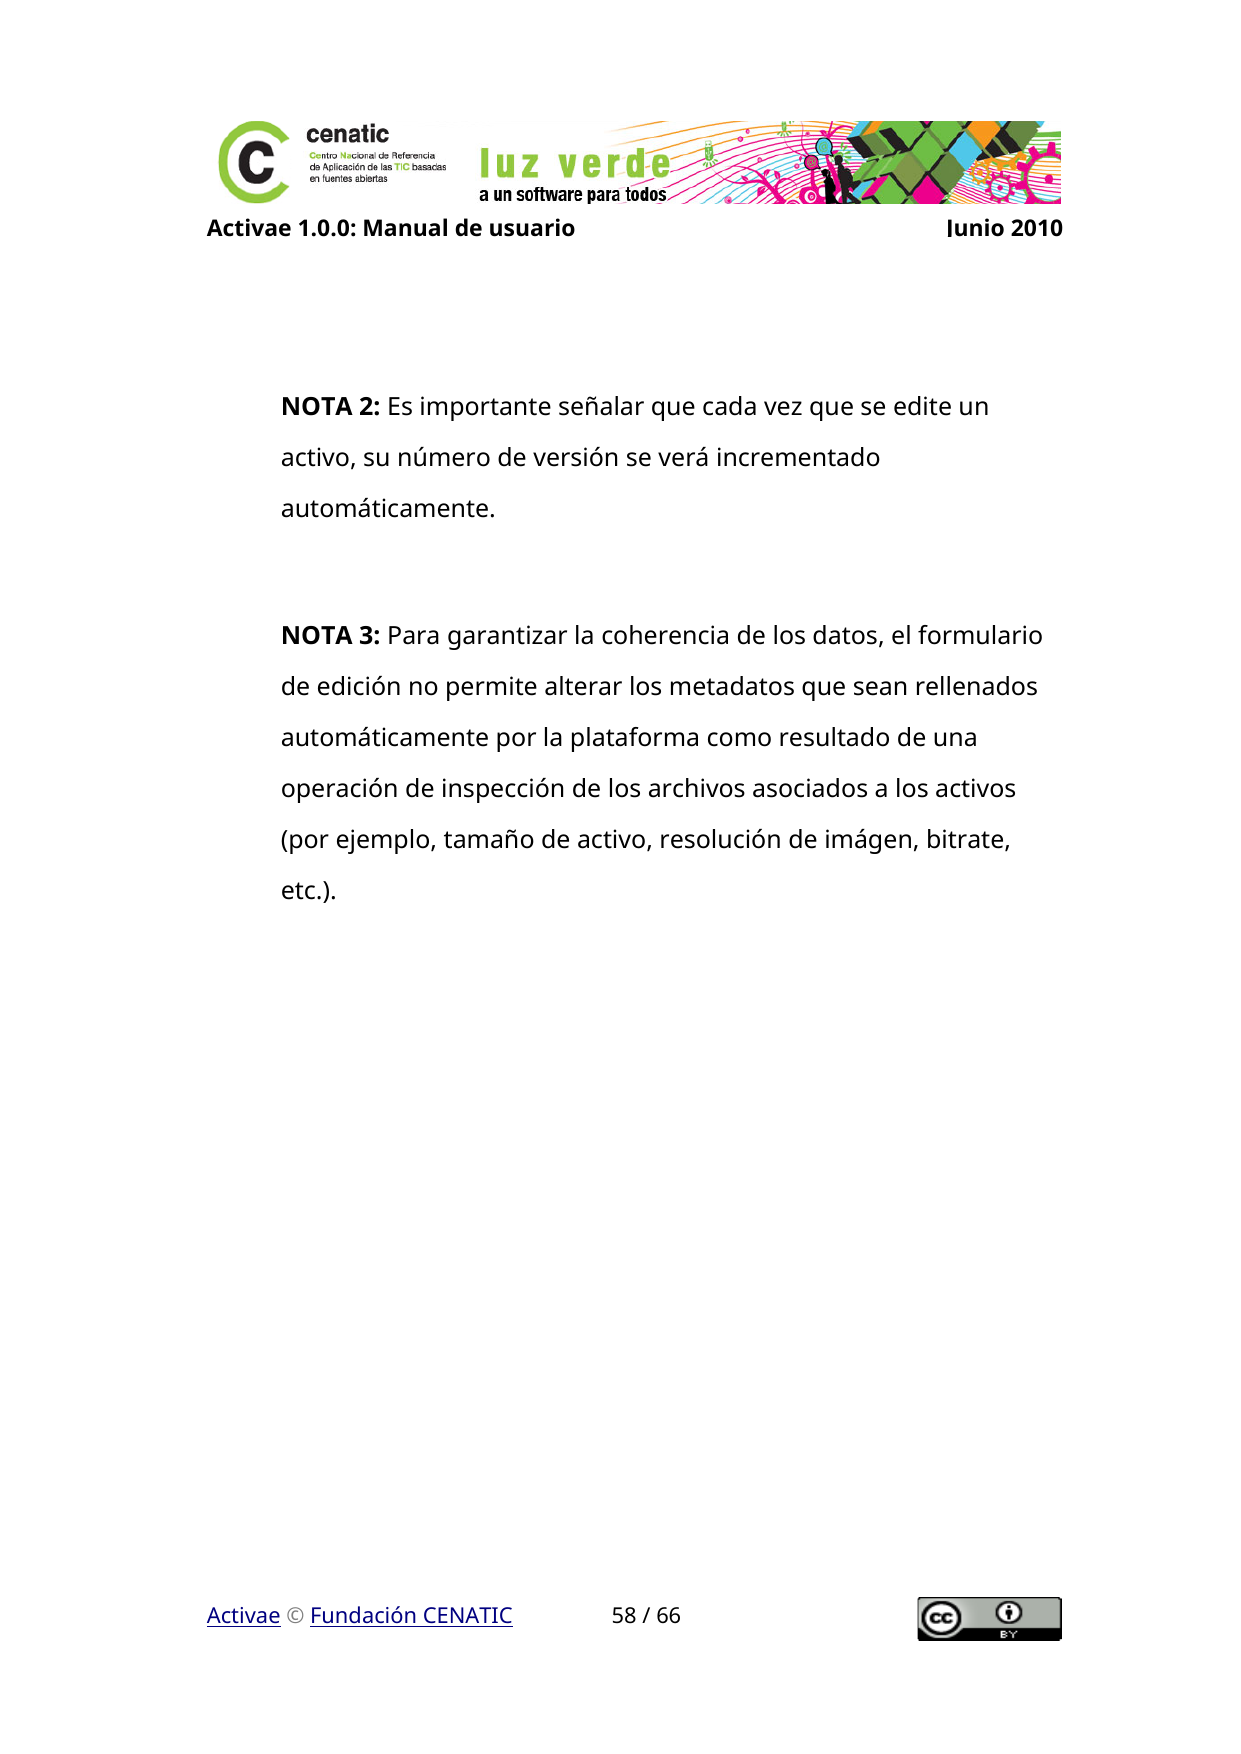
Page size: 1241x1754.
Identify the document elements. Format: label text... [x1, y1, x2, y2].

picture [211, 121, 1061, 204]
picture [917, 1597, 1062, 1641]
text NOTA 2: Es importante señalar que cada vez que se edite un activo, su número de versión se verá incrementado automáticamente. [281, 388, 1063, 524]
text NOTA 3: Para garantizar la coherencia de los datos, el formulario de edición no permite alterar los metadatos que sean rellenados automáticamente por la plataforma como resultado de una operación de inspección de los archivos asociados a los activos (por ejemplo, tamaño de activo, resolución de imágen, bitrate, etc.). [281, 617, 1063, 907]
